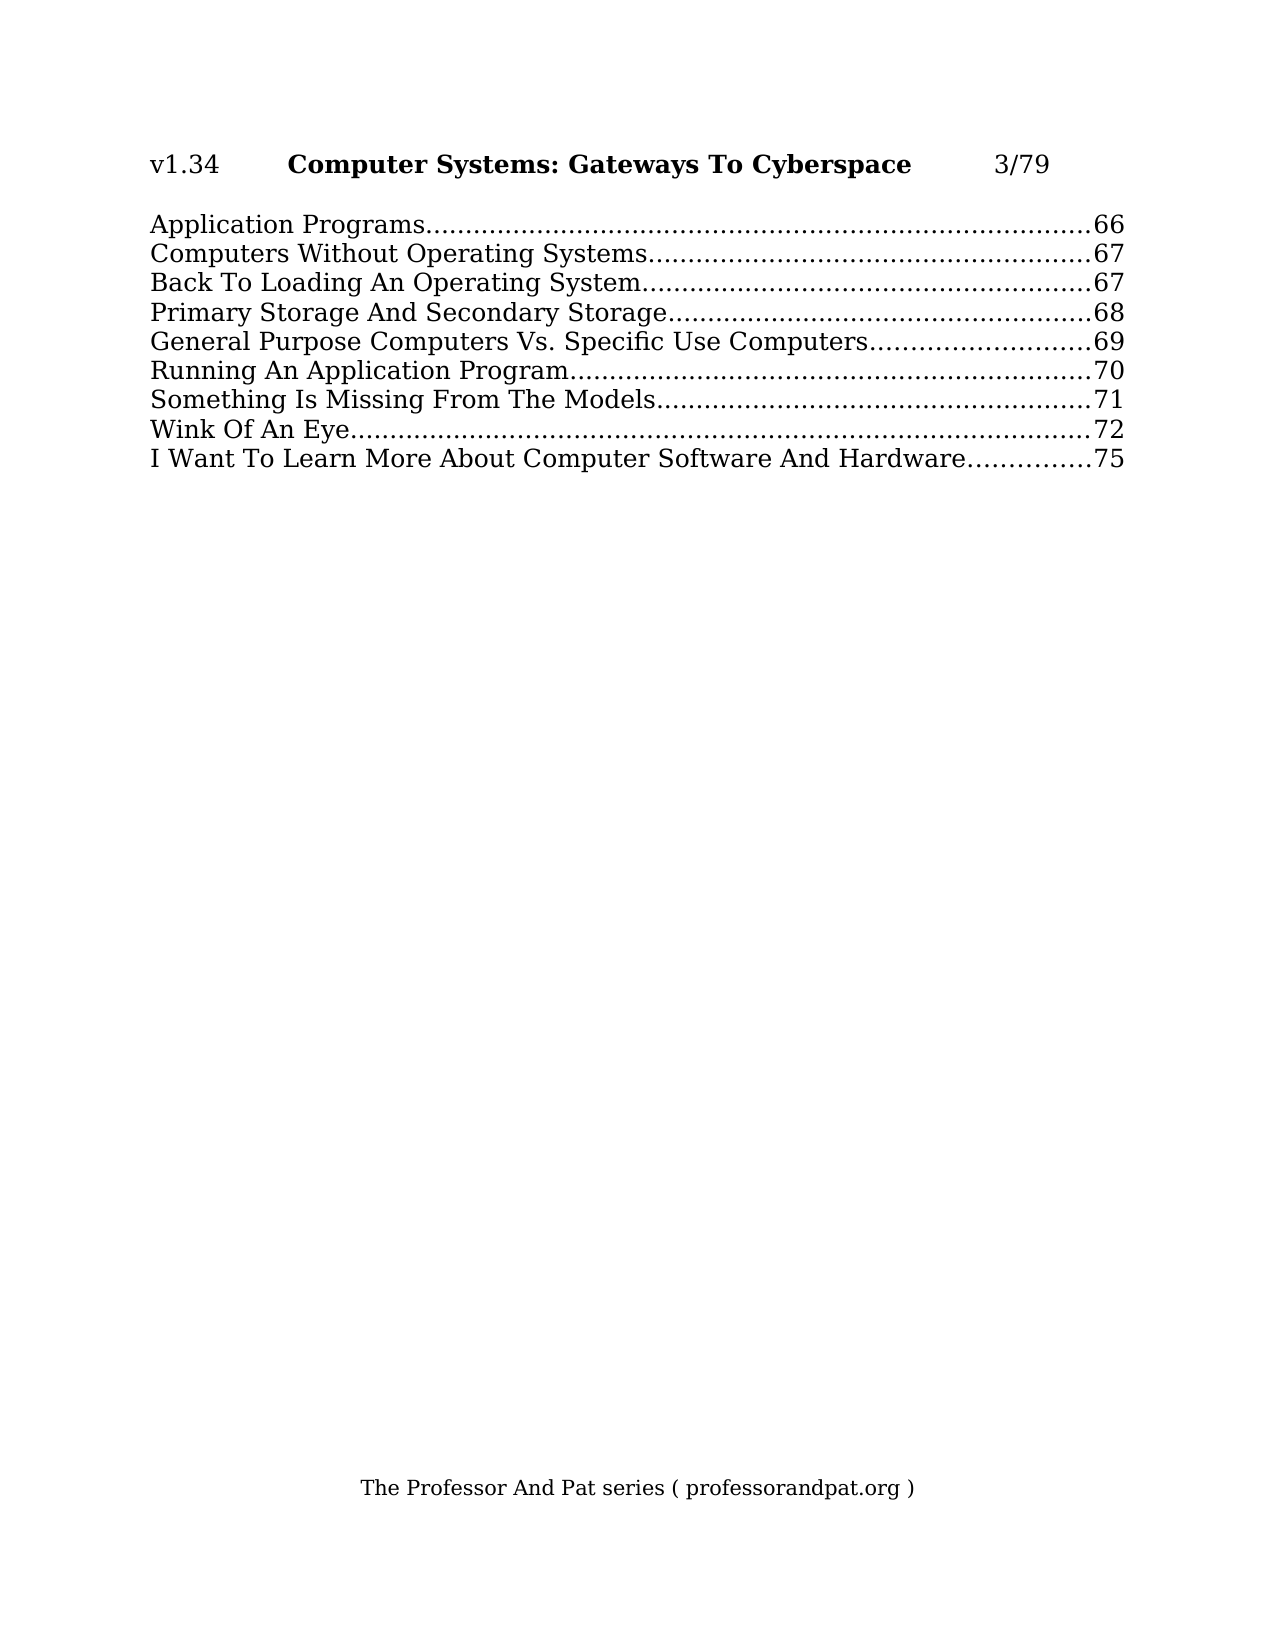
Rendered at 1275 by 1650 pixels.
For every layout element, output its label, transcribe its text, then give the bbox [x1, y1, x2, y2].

text Computers Without Operating Systems 67 [150, 239, 1125, 268]
text I Want To Learn More About Computer Software And Hardware 75 [150, 444, 1125, 473]
text Application Programs 66 [150, 210, 1125, 239]
text Running An Application Program 70 [150, 356, 1125, 386]
text Wink Of An Eye 72 [150, 415, 1125, 444]
text Primary Storage And Secondary Storage 68 [150, 298, 1125, 327]
text General Purpose Computers Vs. Specific Use Computers 69 [150, 327, 1125, 356]
text Back To Loading An Operating System 67 [150, 268, 1125, 298]
text Something Is Missing From The Models 71 [150, 386, 1125, 415]
